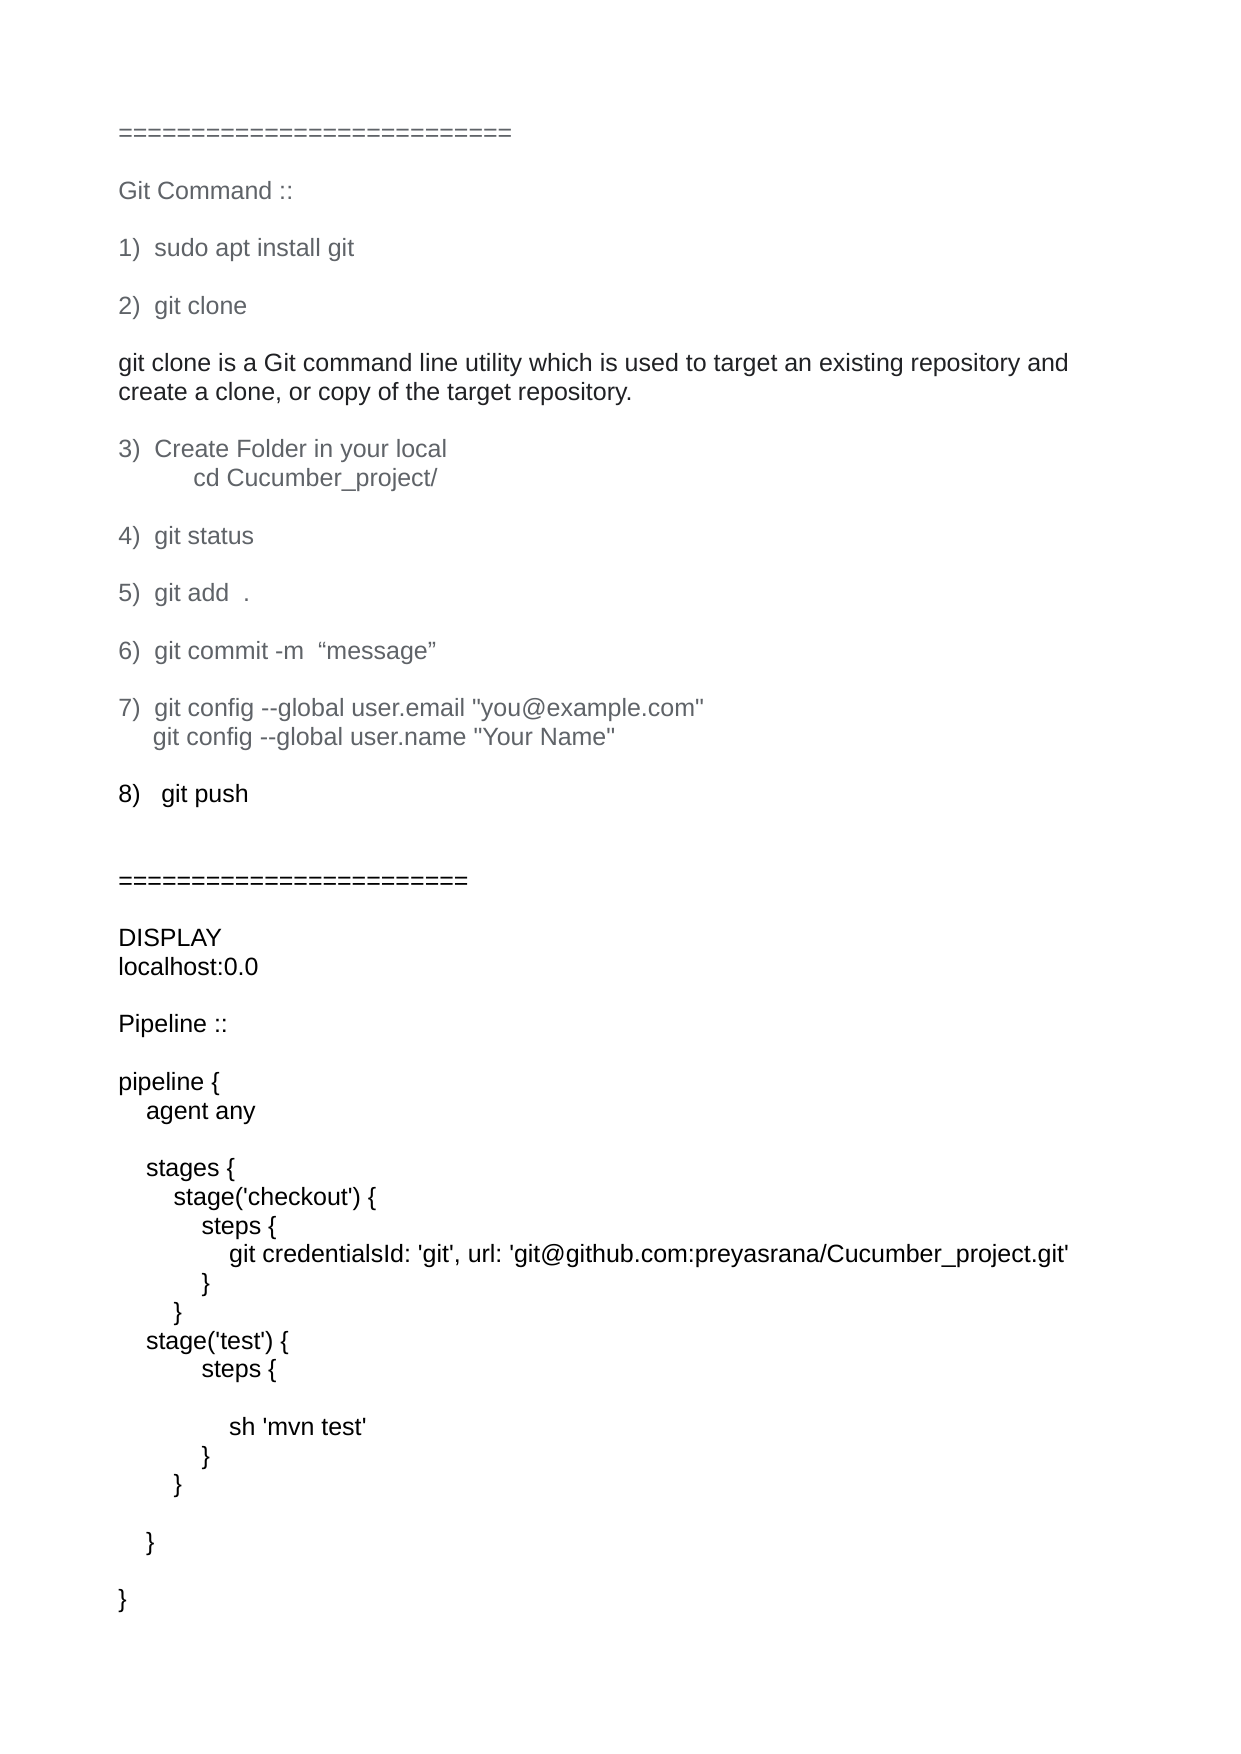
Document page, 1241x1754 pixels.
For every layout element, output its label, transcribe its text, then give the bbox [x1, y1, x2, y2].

text } [118, 1441, 1122, 1469]
text 6) git commit -m “message” [118, 636, 1122, 664]
text steps { [118, 1354, 1122, 1383]
text 7) git config --global user.email "you@example.com" [118, 693, 1122, 722]
text stage('checkout') { [118, 1182, 1122, 1211]
text 2) git clone [118, 291, 1122, 319]
text 1) sudo apt install git [118, 233, 1122, 262]
text DISPLAY [118, 923, 1122, 952]
text stage('test') { [118, 1326, 1122, 1354]
text 4) git status [118, 521, 1122, 549]
text } [118, 1469, 1122, 1498]
text steps { [118, 1211, 1122, 1239]
text sh 'mvn test' [118, 1412, 1122, 1441]
text } [118, 1268, 1122, 1297]
text Git Command :: [118, 176, 1122, 204]
text } [118, 1584, 1122, 1613]
text 3) Create Folder in your local [118, 434, 1122, 463]
text pipeline { [118, 1067, 1122, 1096]
text =========================== [118, 118, 1122, 147]
text git clone is a Git command line utility which is used to target an existing repository and create a clone, or copy of the target repository. [118, 348, 1122, 406]
text git credentialsId: 'git', url: 'git@github.com:preyasrana/Cucumber_project.git' [118, 1239, 1122, 1268]
text 8) git push [118, 779, 1122, 808]
text localhost:0.0 [118, 952, 1122, 981]
text cd Cucumber_project/ [118, 463, 1122, 492]
text stages { [118, 1153, 1122, 1182]
text git config --global user.name "Your Name" [118, 722, 1122, 751]
text 5) git add . [118, 578, 1122, 607]
text agent any [118, 1096, 1122, 1124]
text ======================== [118, 866, 1122, 894]
text } [118, 1527, 1122, 1556]
text Pipeline :: [118, 1009, 1122, 1038]
text } [118, 1297, 1122, 1326]
